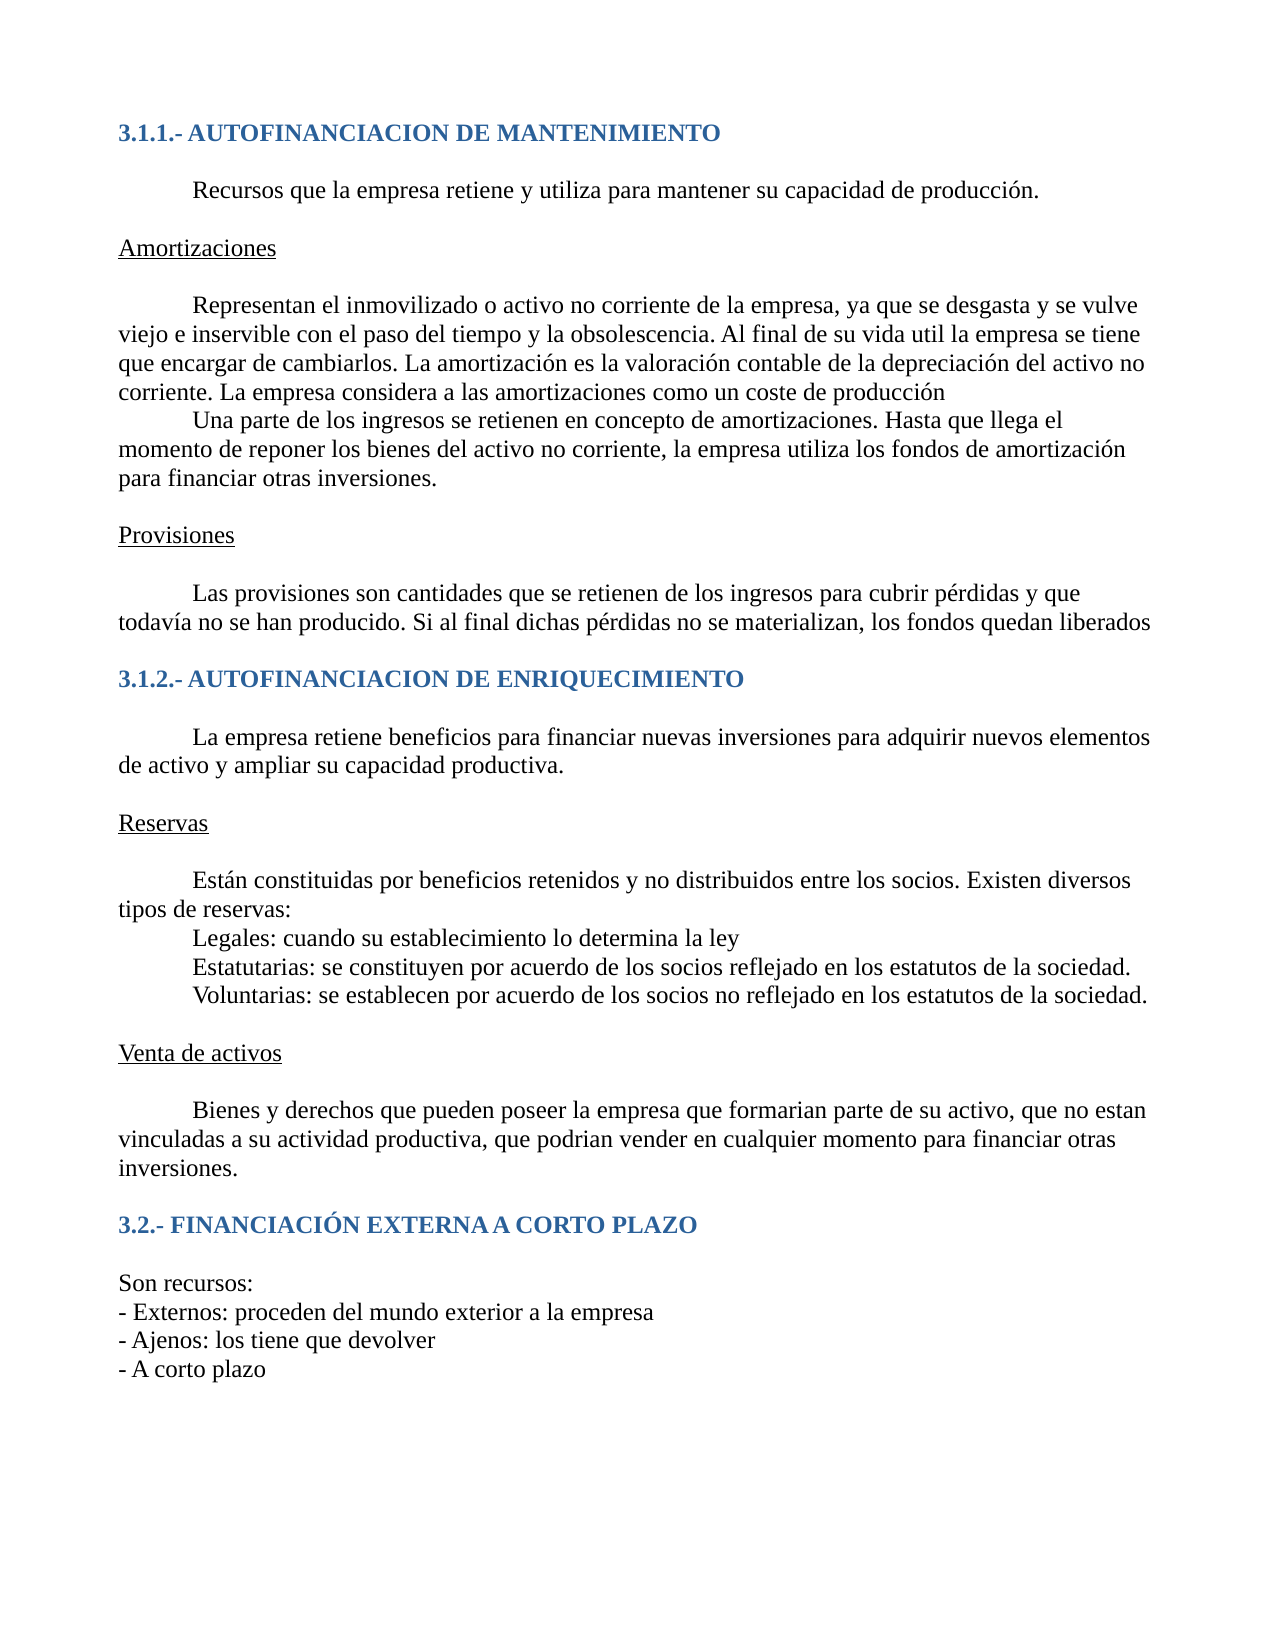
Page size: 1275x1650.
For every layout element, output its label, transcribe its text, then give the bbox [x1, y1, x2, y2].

text 3.2.- FINANCIACIÓN EXTERNA A CORTO PLAZO [118, 1211, 1157, 1239]
text La empresa retiene beneficios para financiar nuevas inversiones para adquirir nuevos elementos de activo y ampliar su capacidad productiva. [118, 722, 1157, 779]
text - Ajenos: los tiene que devolver [118, 1326, 1157, 1354]
text Venta de activos [118, 1038, 1157, 1067]
text Amortizaciones [118, 233, 1157, 262]
text 3.1.1.- AUTOFINANCIACION DE MANTENIMIENTO [118, 118, 1157, 147]
text Bienes y derechos que pueden poseer la empresa que formarian parte de su activo, que no estan vinculadas a su actividad productiva, que podrian vender en cualquier momento para financiar otras inversiones. [118, 1096, 1157, 1182]
text Recursos que la empresa retiene y utiliza para mantener su capacidad de producción. [118, 176, 1157, 204]
text Representan el inmovilizado o activo no corriente de la empresa, ya que se desgasta y se vulve viejo e inservible con el paso del tiempo y la obsolescencia. Al final de su vida util la empresa se tiene que encargar de cambiarlos. La amortización es la valoración contable de la depreciación del activo no corriente. La empresa considera a las amortizaciones como un coste de producción [118, 291, 1157, 406]
text Las provisiones son cantidades que se retienen de los ingresos para cubrir pérdidas y que todavía no se han producido. Si al final dichas pérdidas no se materializan, los fondos quedan liberados [118, 578, 1157, 636]
text Provisiones [118, 521, 1157, 549]
text - Externos: proceden del mundo exterior a la empresa [118, 1297, 1157, 1326]
text Reservas [118, 808, 1157, 837]
text Una parte de los ingresos se retienen en concepto de amortizaciones. Hasta que llega el momento de reponer los bienes del activo no corriente, la empresa utiliza los fondos de amortización para financiar otras inversiones. [118, 406, 1157, 492]
text Legales: cuando su establecimiento lo determina la ley [118, 923, 1157, 952]
text Voluntarias: se establecen por acuerdo de los socios no reflejado en los estatutos de la sociedad. [118, 981, 1157, 1009]
text Están constituidas por beneficios retenidos y no distribuidos entre los socios. Existen diversos tipos de reservas: [118, 866, 1157, 923]
text Son recursos: [118, 1268, 1157, 1297]
text Estatutarias: se constituyen por acuerdo de los socios reflejado en los estatutos de la sociedad. [118, 952, 1157, 981]
text 3.1.2.- AUTOFINANCIACION DE ENRIQUECIMIENTO [118, 664, 1157, 693]
text - A corto plazo [118, 1354, 1157, 1383]
